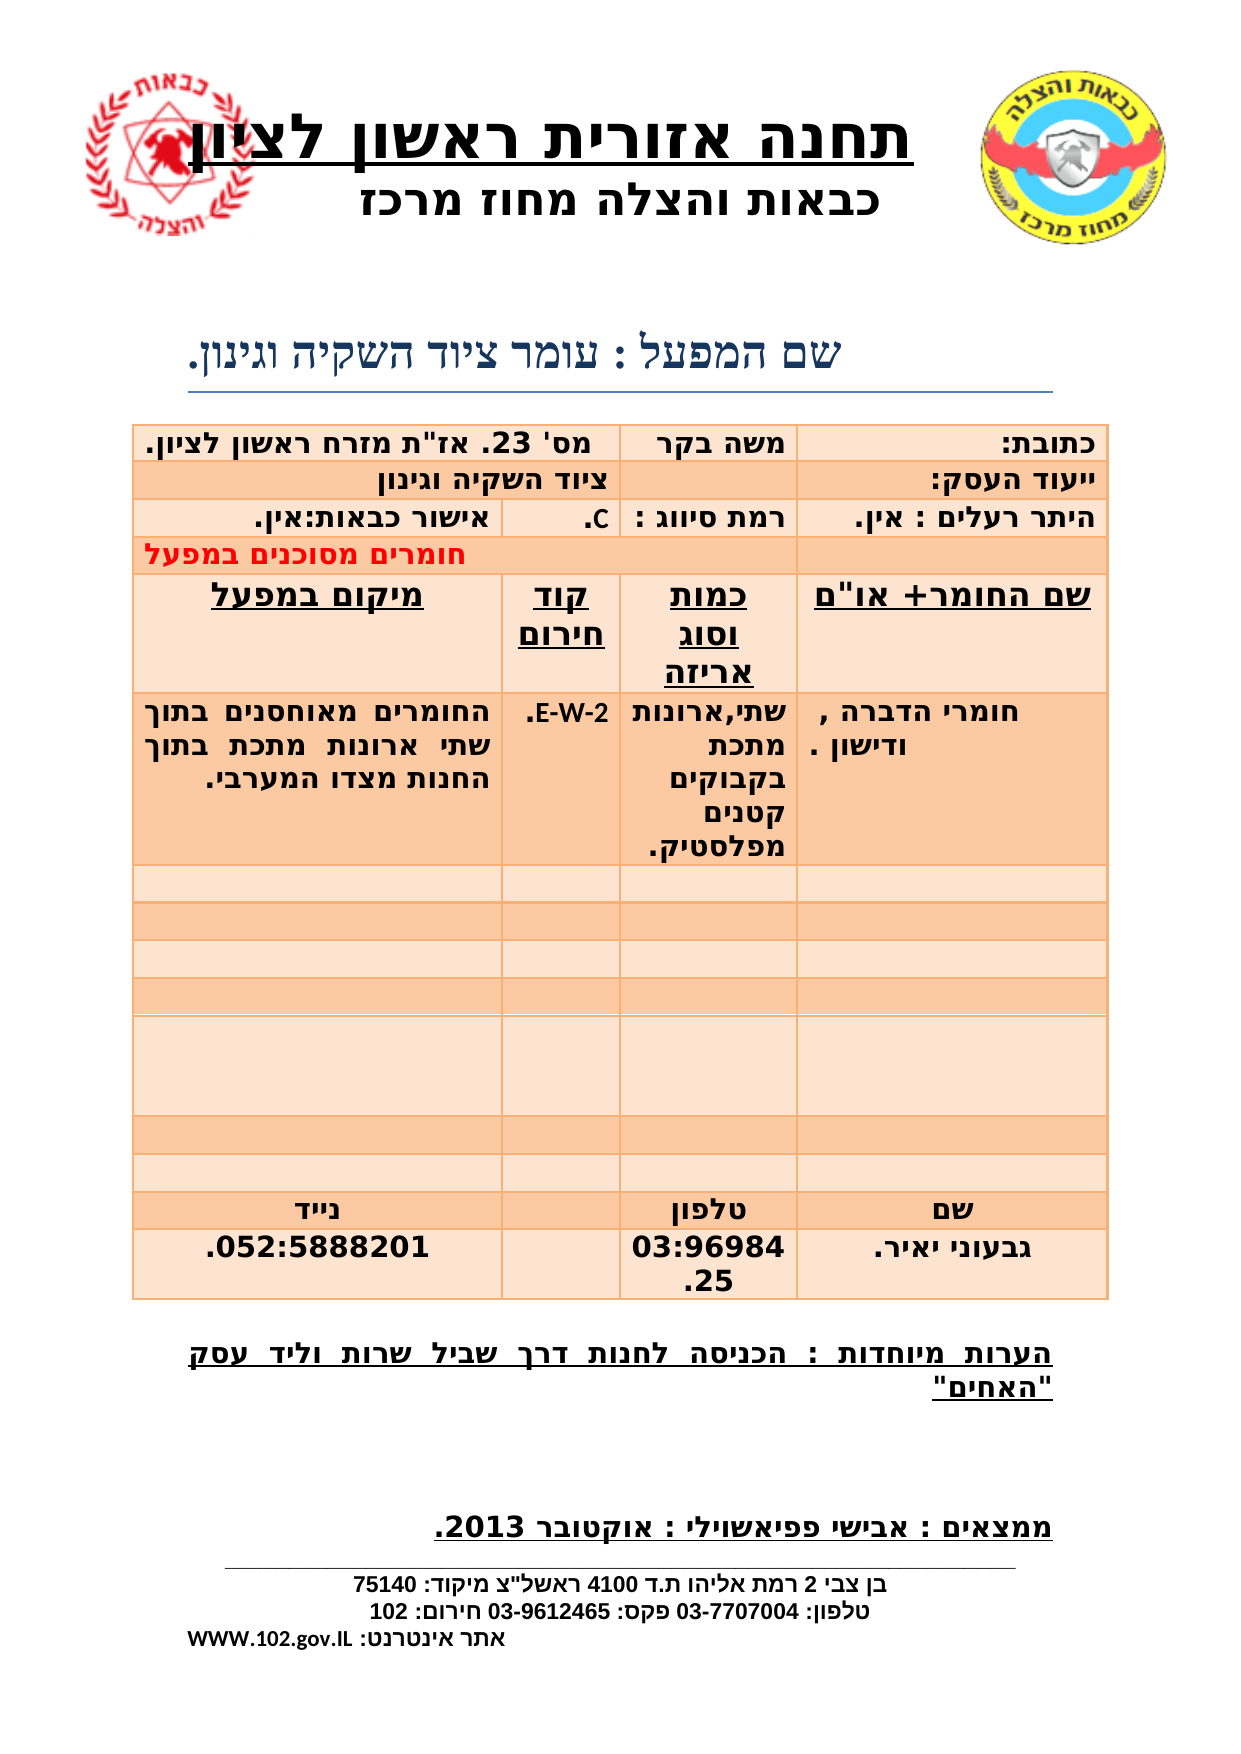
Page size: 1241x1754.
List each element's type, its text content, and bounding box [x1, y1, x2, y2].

table_cell [621, 941, 796, 977]
table_cell [134, 979, 501, 1014]
table_cell ציוד השקיה וגינון [134, 462, 619, 498]
table_cell ייעוד העסק: [798, 462, 1106, 498]
table_cell E-W-2. [503, 694, 619, 864]
table_cell [798, 866, 1106, 901]
table_cell [798, 1117, 1106, 1153]
table_cell [134, 941, 501, 977]
table_cell [134, 1117, 501, 1153]
table_cell [621, 1017, 796, 1115]
table_cell 03:9698425. [621, 1230, 796, 1298]
table_cell כמות וסוג אריזה [621, 575, 796, 692]
table_cell [503, 866, 619, 901]
table_cell [503, 979, 619, 1014]
table_cell נייד [134, 1193, 501, 1228]
table_cell חומרים מסוכנים במפעל [134, 538, 796, 573]
text הערות מיוחדות : הכניסה לחנות דרך שביל שרות וליד עסק "האחים" [187, 1336, 1053, 1404]
table_cell [621, 1117, 796, 1153]
table_cell [134, 1017, 501, 1115]
table_cell שם [798, 1193, 1106, 1228]
table_cell [503, 1230, 619, 1298]
table_cell רמת סיווג : [621, 500, 796, 536]
table_cell C. [503, 500, 619, 536]
table_cell [503, 1193, 619, 1228]
table_cell מיקום במפעל [134, 575, 501, 692]
table_cell [621, 904, 796, 939]
table_cell היתר רעלים : אין. [798, 500, 1106, 536]
table_cell [621, 1155, 796, 1191]
table_cell [621, 979, 796, 1014]
table_header משה בקר [621, 426, 796, 460]
table_cell [798, 1017, 1106, 1115]
table_cell [503, 1117, 619, 1153]
table_cell [503, 1017, 619, 1115]
table_cell שם החומר+ או"ם [798, 575, 1106, 692]
table_cell [134, 904, 501, 939]
table_cell חומרי הדברה , ודישון . [798, 694, 1106, 864]
table_cell [621, 866, 796, 901]
text שם המפעל : עומר ציוד השקיה וגינון. [187, 326, 1053, 393]
table_cell [798, 538, 1106, 573]
table_cell [798, 904, 1106, 939]
table_header מס' 23. אז"ת מזרח ראשון לציון. [134, 426, 619, 460]
table_header כתובת: [798, 426, 1106, 460]
table_cell טלפון [621, 1193, 796, 1228]
table_cell קוד חירום [503, 575, 619, 692]
table_cell [798, 979, 1106, 1014]
table_cell [134, 866, 501, 901]
table_cell גבעוני יאיר. [798, 1230, 1106, 1298]
table_cell [621, 462, 796, 498]
table_cell החומרים מאוחסנים בתוך שתי ארונות מתכת בתוך החנות מצדו המערבי. [134, 694, 501, 864]
table_cell [798, 941, 1106, 977]
table_cell 052:5888201. [134, 1230, 501, 1298]
table_cell אישור כבאות:אין. [134, 500, 501, 536]
table_cell [503, 941, 619, 977]
text ממצאים : אבישי פפיאשוילי : אוקטובר 2013. [187, 1511, 1053, 1545]
table_cell שתי,ארונות מתכת בקבוקים קטנים מפלסטיק. [621, 694, 796, 864]
table_cell [503, 904, 619, 939]
table_cell [503, 1155, 619, 1191]
table_cell [798, 1155, 1106, 1191]
table_cell [134, 1155, 501, 1191]
